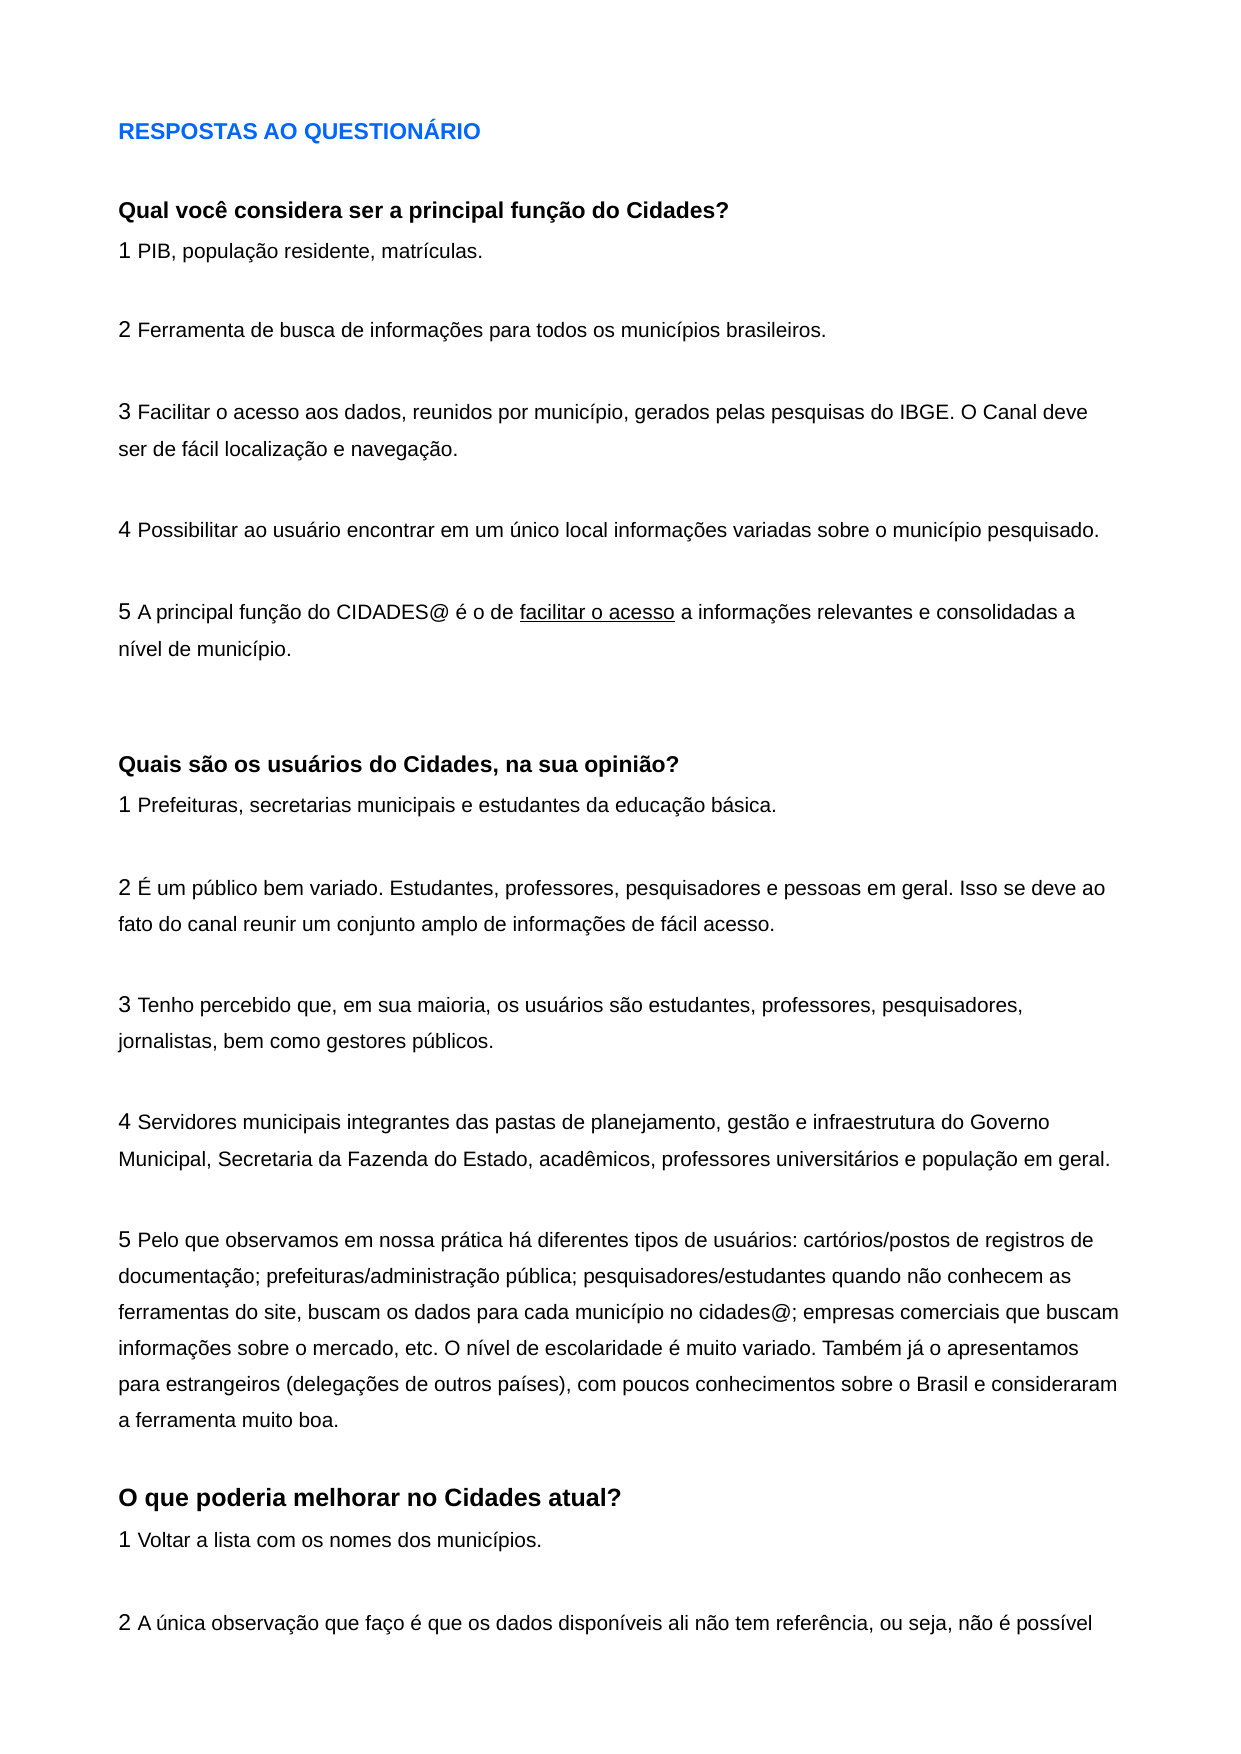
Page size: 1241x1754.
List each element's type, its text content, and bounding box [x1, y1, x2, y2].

text Qual você considera ser a principal função do Cidades? [118, 197, 1122, 223]
text RESPOSTAS AO QUESTIONÁRIO [118, 118, 1122, 144]
text 1 Prefeituras, secretarias municipais e estudantes da educação básica. [118, 791, 1122, 817]
text 1 PIB, população residente, matrículas. [118, 237, 1122, 263]
text 2 É um público bem variado. Estudantes, professores, pesquisadores e pessoas em geral. Isso se deve ao fato do canal reunir um conjunto amplo de informações de fácil acesso. [118, 873, 1122, 936]
text 1 Voltar a lista com os nomes dos municípios. [118, 1526, 1122, 1553]
text 2 A única observação que faço é que os dados disponíveis ali não tem referência, ou seja, não é possível [118, 1609, 1122, 1635]
text 3 Tenho percebido que, em sua maioria, os usuários são estudantes, professores, pesquisadores, jornalistas, bem como gestores públicos. [118, 991, 1122, 1053]
text Quais são os usuários do Cidades, na sua opinião? [118, 751, 1122, 778]
text 2 Ferramenta de busca de informações para todos os municípios brasileiros. [118, 316, 1122, 342]
text O que poderia melhorar no Cidades atual? [118, 1483, 1122, 1512]
text 5 Pelo que observamos em nossa prática há diferentes tipos de usuários: cartórios/postos de registros de documentação; prefeituras/administração pública; pesquisadores/estudantes quando não conhecem as ferramentas do site, buscam os dados para cada município no cidades@; empresas comerciais que buscam informações sobre o mercado, etc. O nível de escolaridade é muito variado. Também já o apresentamos para estrangeiros (delegações de outros países), com poucos conhecimentos sobre o Brasil e consideraram a ferramenta muito boa. [118, 1226, 1122, 1432]
text 5 A principal função do CIDADES@ é o de facilitar o acesso a informações relevantes e consolidadas a nível de município. [118, 598, 1122, 660]
text 3 Facilitar o acesso aos dados, reunidos por município, gerados pelas pesquisas do IBGE. O Canal deve ser de fácil localização e navegação. [118, 398, 1122, 460]
text 4 Possibilitar ao usuário encontrar em um único local informações variadas sobre o município pesquisado. [118, 516, 1122, 542]
text 4 Servidores municipais integrantes das pastas de planejamento, gestão e infraestrutura do Governo Municipal, Secretaria da Fazenda do Estado, acadêmicos, professores universitários e população em geral. [118, 1108, 1122, 1171]
